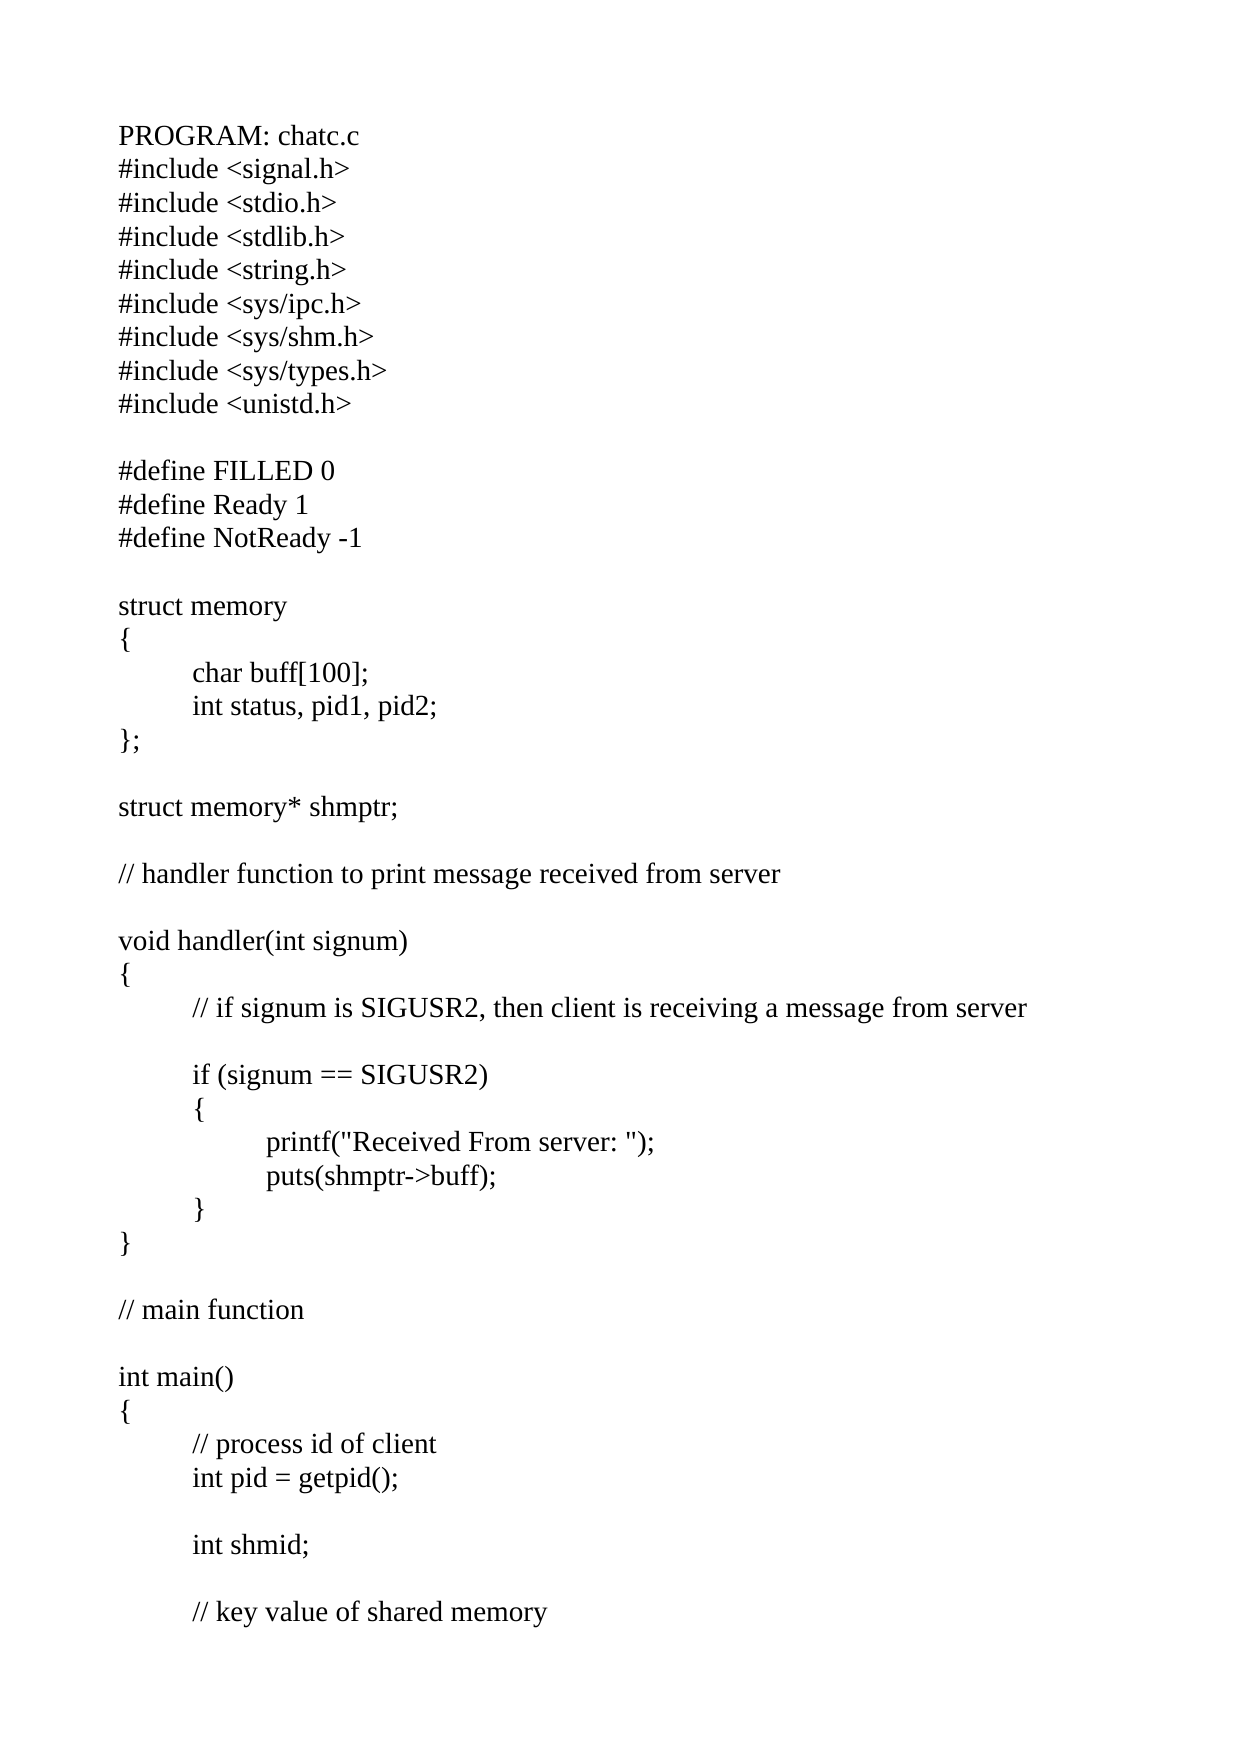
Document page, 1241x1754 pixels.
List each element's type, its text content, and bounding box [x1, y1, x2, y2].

text // handler function to print message received from server [118, 856, 1122, 889]
text #define Ready 1 [118, 487, 1122, 521]
text int pid = getpid(); [118, 1460, 1122, 1493]
text char buff[100]; [118, 655, 1122, 688]
text struct memory [118, 588, 1122, 621]
text // if signum is SIGUSR2, then client is receiving a message from server [118, 990, 1122, 1024]
text // main function [118, 1292, 1122, 1326]
text if (signum == SIGUSR2) [118, 1057, 1122, 1091]
text #include <signal.h> [118, 152, 1122, 185]
text int main() [118, 1359, 1122, 1393]
text #define FILLED 0 [118, 453, 1122, 487]
text #include <unistd.h> [118, 386, 1122, 420]
text #define NotReady -1 [118, 521, 1122, 554]
text // process id of client [118, 1426, 1122, 1460]
text { [118, 957, 1122, 990]
text { [118, 1091, 1122, 1124]
text // key value of shared memory [118, 1594, 1122, 1627]
text int shmid; [118, 1527, 1122, 1560]
text { [118, 621, 1122, 655]
text #include <sys/shm.h> [118, 319, 1122, 353]
text puts(shmptr->buff); [118, 1158, 1122, 1191]
text #include <stdlib.h> [118, 219, 1122, 252]
text printf("Received From server: "); [118, 1124, 1122, 1158]
text void handler(int signum) [118, 923, 1122, 957]
text }; [118, 722, 1122, 755]
text { [118, 1393, 1122, 1426]
text #include <sys/types.h> [118, 353, 1122, 386]
text PROGRAM: chatc.c [118, 118, 1122, 152]
text #include <string.h> [118, 252, 1122, 286]
text struct memory* shmptr; [118, 789, 1122, 822]
text } [118, 1191, 1122, 1225]
text #include <sys/ipc.h> [118, 286, 1122, 319]
text int status, pid1, pid2; [118, 688, 1122, 722]
text } [118, 1225, 1122, 1258]
text #include <stdio.h> [118, 185, 1122, 219]
